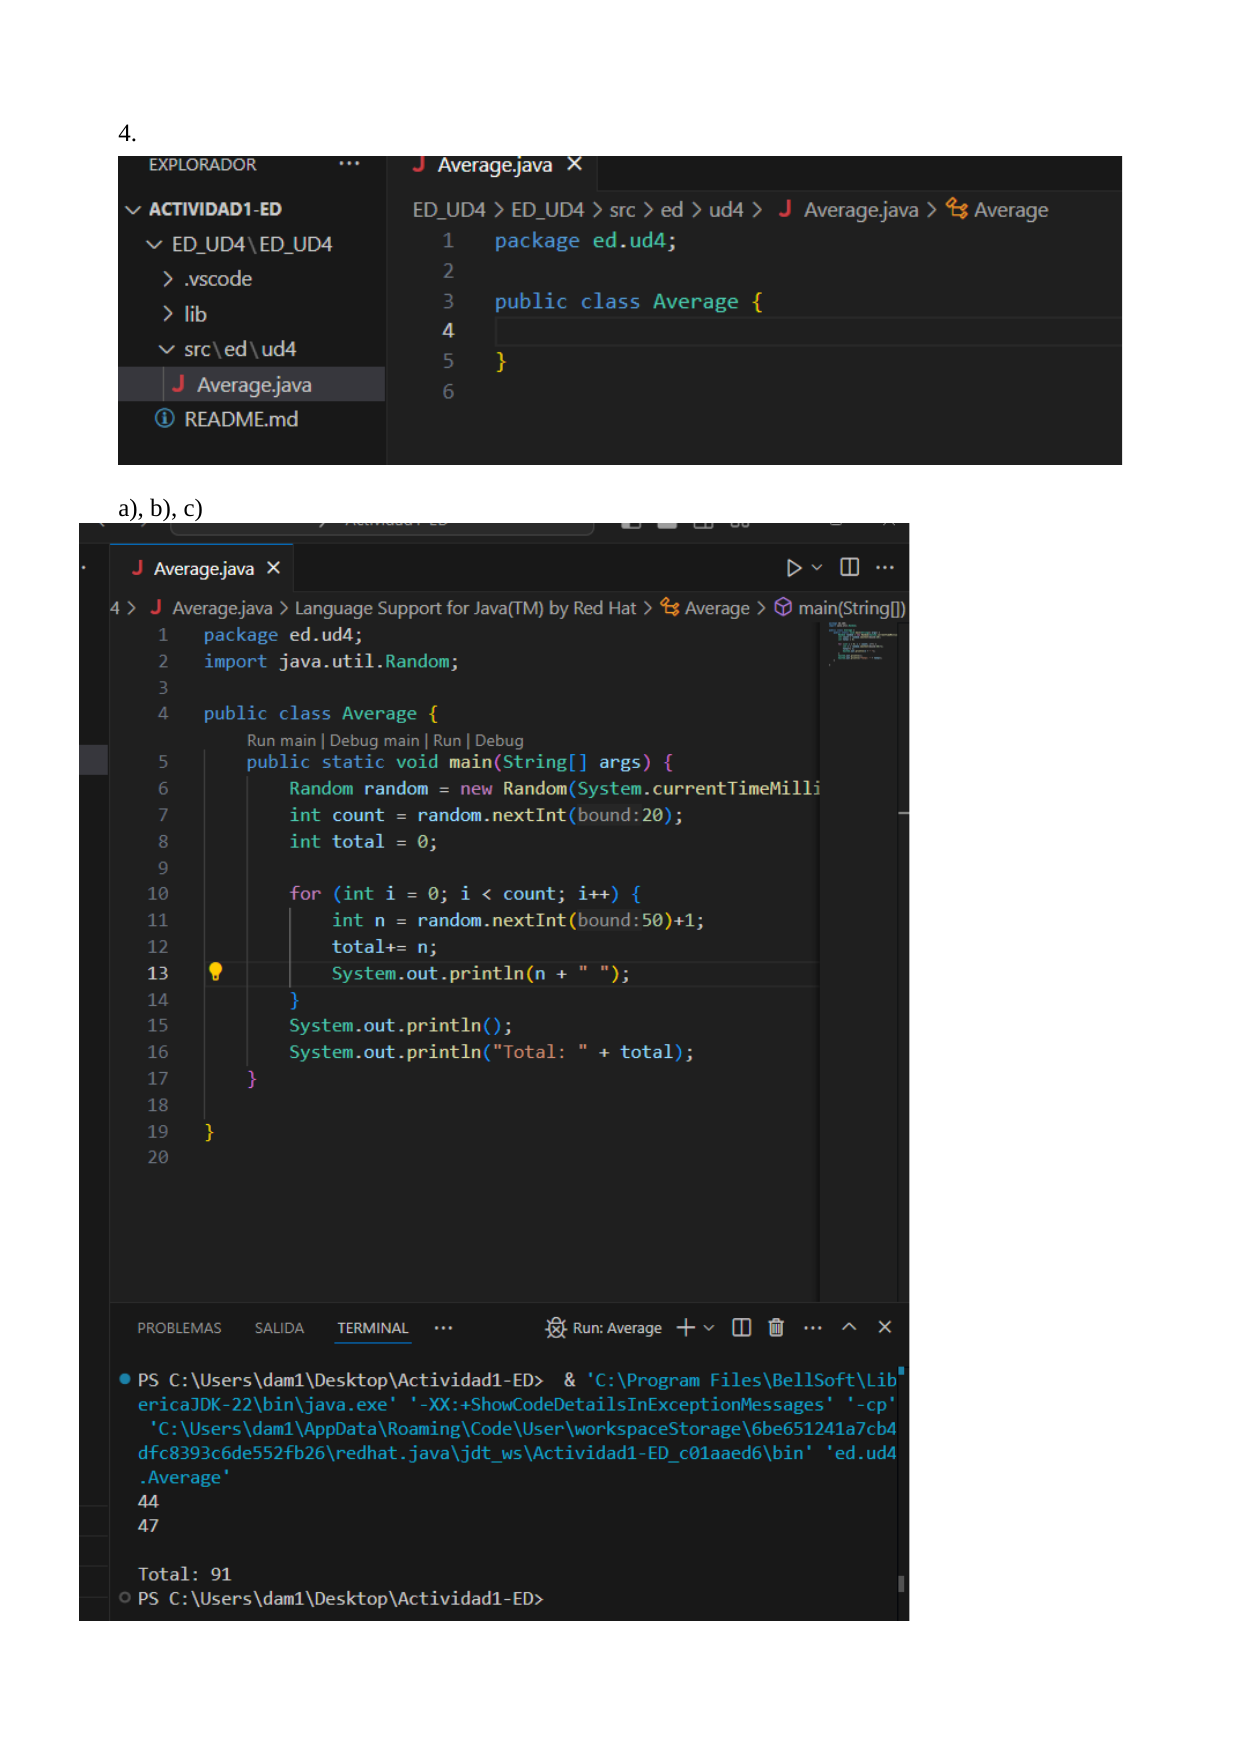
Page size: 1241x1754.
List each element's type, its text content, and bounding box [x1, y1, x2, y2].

picture [79, 523, 910, 1621]
picture [118, 156, 1123, 465]
text a), b), c) [118, 493, 1122, 522]
text 4. [118, 118, 1122, 147]
